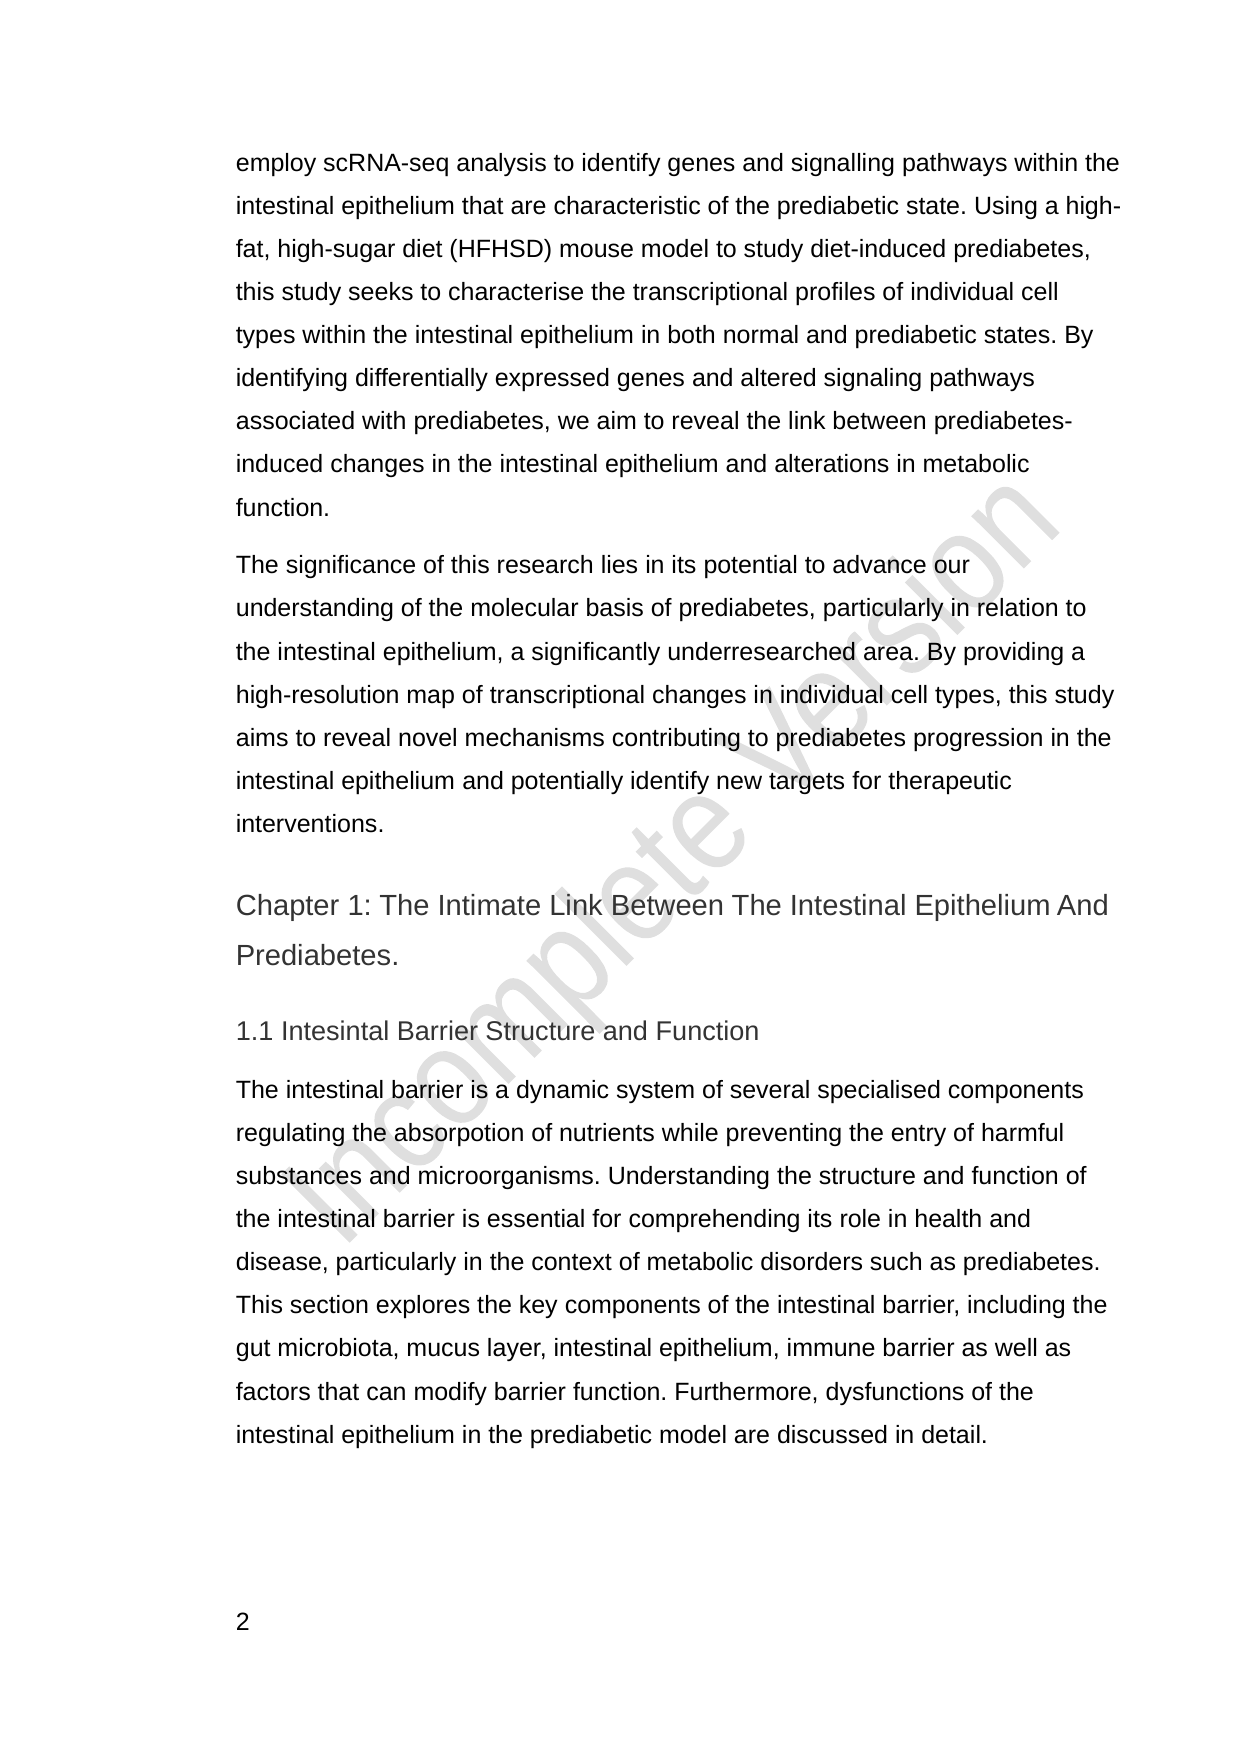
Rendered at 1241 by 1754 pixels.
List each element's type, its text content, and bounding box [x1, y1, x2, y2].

text employ scRNA-seq analysis to identify genes and signalling pathways within the intestinal epithelium that are characteristic of the prediabetic state. Using a high-fat, high-sugar diet (HFHSD) mouse model to study diet-induced prediabetes, this study seeks to characterise the transcriptional profiles of individual cell types within the intestinal epithelium in both normal and prediabetic states. By identifying differentially expressed genes and altered signaling pathways associated with prediabetes, we aim to reveal the link between prediabetes-induced changes in the intestinal epithelium and alterations in metabolic function. [236, 148, 1122, 521]
subtitle 1.1 Intesintal Barrier Structure and Function [508, 1015, 1122, 1047]
text The significance of this research lies in its potential to advance our understanding of the molecular basis of prediabetes, particularly in relation to the intestinal epithelium, a significantly underresearched area. By providing a high-resolution map of transcriptional changes in individual cell types, this study aims to reveal novel mechanisms contributing to prediabetes progression in the intestinal epithelium and potentially identify new targets for therapeutic interventions. [236, 550, 1122, 838]
subtitle Chapter 1: The Intimate Link Between The Intestinal Epithelium And Prediabetes. [236, 888, 1122, 971]
text The intestinal barrier is a dynamic system of several specialised components regulating the absorpotion of nutrients while preventing the entry of harmful substances and microorganisms. Understanding the structure and function of the intestinal barrier is essential for comprehending its role in health and disease, particularly in the context of metabolic disorders such as prediabetes. This section explores the key components of the intestinal barrier, including the gut microbiota, mucus layer, intestinal epithelium, immune barrier as well as factors that can modify barrier function. Furthermore, dysfunctions of the intestinal epithelium in the prediabetic model are discussed in detail. [236, 1075, 1122, 1448]
subtitle 1.1 Intesintal Barrier Structure and Function [236, 1015, 471, 1047]
subtitle 1.1 Intesintal Barrier Structure and Function [476, 1016, 522, 1047]
